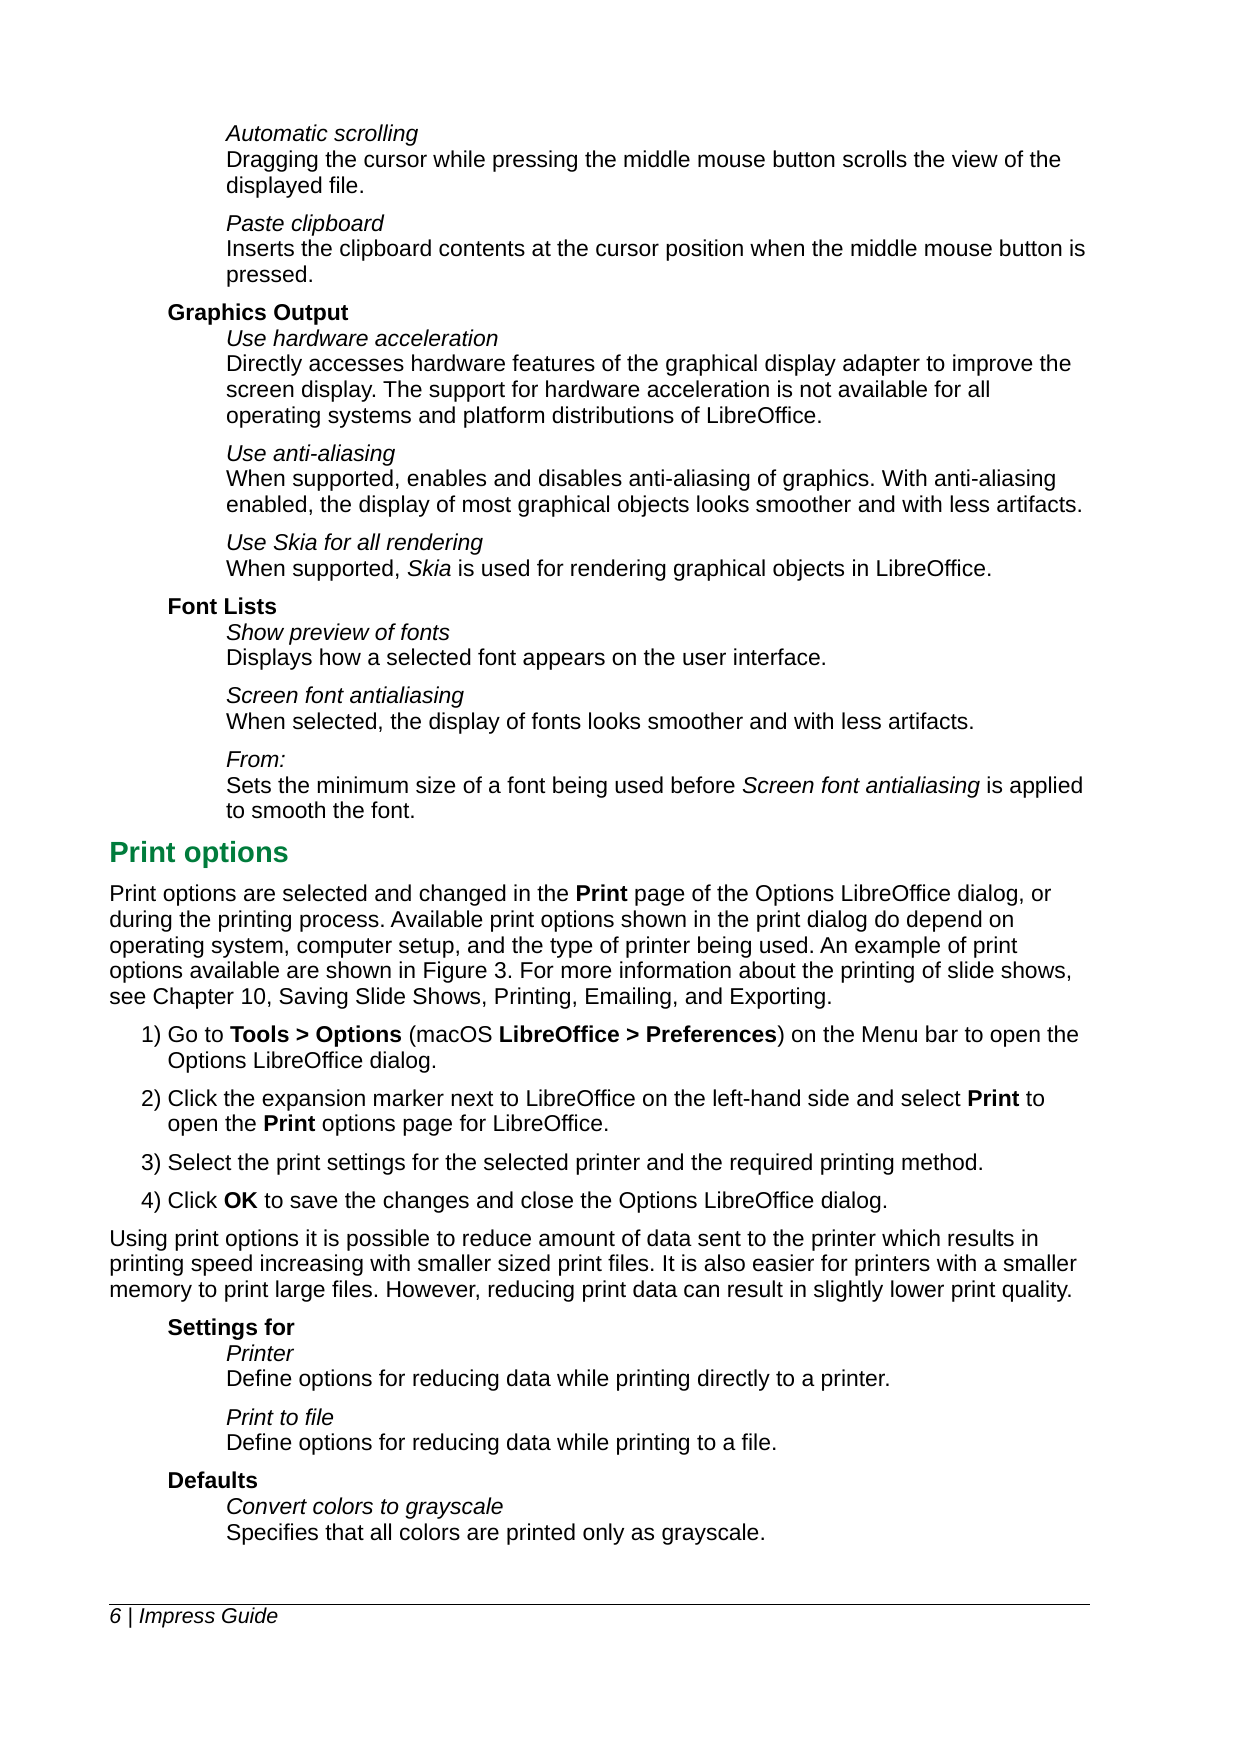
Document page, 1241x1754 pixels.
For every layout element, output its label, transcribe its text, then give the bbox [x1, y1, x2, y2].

text Convert colors to grayscale [226, 1494, 1090, 1519]
text Define options for reducing data while printing to a file. [226, 1430, 1090, 1456]
list Select the print settings for the selected printer and the required printing method. [167, 1149, 1090, 1175]
text Use anti-aliasing [226, 440, 1090, 466]
text Show preview of fonts [226, 619, 1090, 645]
text Define options for reducing data while printing directly to a printer. [226, 1366, 1090, 1392]
list Click the expansion marker next to LibreOffice on the left-hand side and select Print to open the Print options page for LibreOffice. [167, 1086, 1090, 1137]
text Defaults [167, 1468, 1090, 1494]
text Specifies that all colors are printed only as grayscale. [226, 1519, 1090, 1545]
text Sets the minimum size of a font being used before Screen font antialiasing is applied to smooth the font. [226, 772, 1090, 823]
text Print options are selected and changed in the Print page of the Options LibreOffice dialog, or during the printing process. Available print options shown in the print dialog do depend on operating system, computer setup, and the type of printer being used. An example of print options available are shown in Figure 3. For more information about the printing of slide shows, see Chapter 10, Saving Slide Shows, Printing, Emailing, and Exporting. [109, 881, 1090, 1009]
list Click OK to save the changes and close the Options LibreOffice dialog. [167, 1187, 1090, 1213]
text Use Skia for all rendering [226, 530, 1090, 555]
text Settings for [167, 1315, 1090, 1341]
list Go to Tools > Options (macOS LibreOffice > Preferences) on the Menu bar to open the Options LibreOffice dialog. [167, 1022, 1090, 1073]
text Print to file [226, 1404, 1090, 1430]
subtitle Print options [109, 836, 1090, 869]
text Graphics Output [167, 300, 1090, 325]
text Font Lists [167, 593, 1090, 619]
text Screen font antialiasing [226, 683, 1090, 708]
text Displays how a selected font appears on the user interface. [226, 645, 1090, 670]
text Automatic scrolling [226, 121, 1090, 147]
text Use hardware acceleration [226, 325, 1090, 351]
text From: [226, 747, 1090, 772]
text When selected, the display of fonts looks smoother and with less artifacts. [226, 708, 1090, 734]
text Printer [226, 1341, 1090, 1366]
text Paste clipboard [226, 210, 1090, 236]
text When supported, Skia is used for rendering graphical objects in LibreOffice. [226, 555, 1090, 581]
text Using print options it is possible to reduce amount of data sent to the printer which results in printing speed increasing with smaller sized print files. It is also easier for printers with a smaller memory to print large files. However, reducing print data can result in slightly lower print quality. [109, 1226, 1090, 1302]
text Inserts the clipboard contents at the cursor position when the middle mouse button is pressed. [226, 236, 1090, 287]
text Dragging the cursor while pressing the middle mouse button scrolls the view of the displayed file. [226, 147, 1090, 198]
text Directly accesses hardware features of the graphical display adapter to improve the screen display. The support for hardware acceleration is not available for all operating systems and platform distributions of LibreOffice. [226, 351, 1090, 428]
text When supported, enables and disables anti-aliasing of graphics. With anti-aliasing enabled, the display of most graphical objects looks smoother and with less artifacts. [226, 466, 1090, 517]
